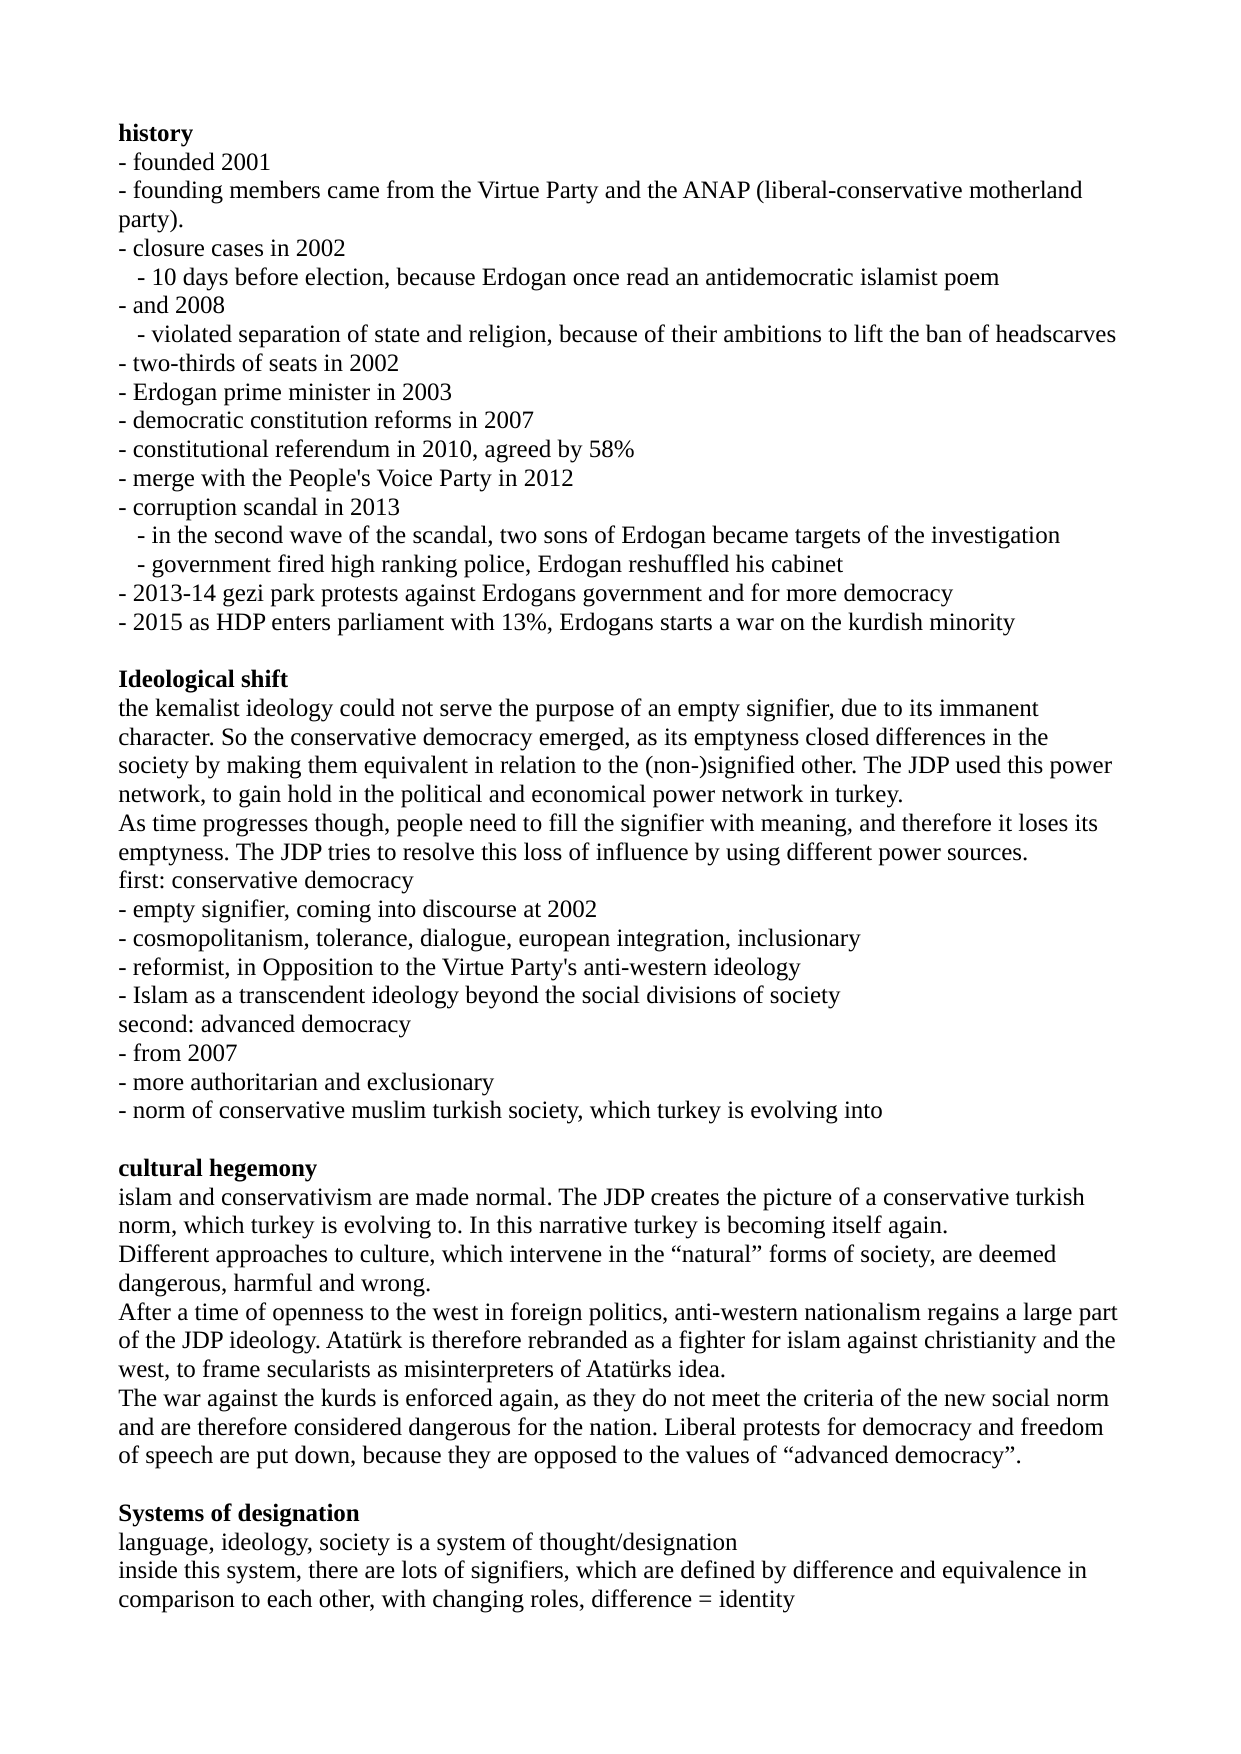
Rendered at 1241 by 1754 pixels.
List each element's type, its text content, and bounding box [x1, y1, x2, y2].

text After a time of openness to the west in foreign politics, anti-western nationalism regains a large part of the JDP ideology. Atatürk is therefore rebranded as a fighter for islam against christianity and the west, to frame secularists as misinterpreters of Atatürks idea. [118, 1297, 1122, 1383]
text - democratic constitution reforms in 2007 [118, 406, 1122, 434]
text - in the second wave of the scandal, two sons of Erdogan became targets of the investigation [118, 521, 1122, 549]
text - government fired high ranking police, Erdogan reshuffled his cabinet [118, 549, 1122, 578]
text - founded 2001 [118, 147, 1122, 176]
text - norm of conservative muslim turkish society, which turkey is evolving into [118, 1096, 1122, 1124]
text - closure cases in 2002 [118, 233, 1122, 262]
text language, ideology, society is a system of thought/designation [118, 1527, 1122, 1556]
text - 2015 as HDP enters parliament with 13%, Erdogans starts a war on the kurdish minority [118, 607, 1122, 636]
text - 2013-14 gezi park protests against Erdogans government and for more democracy [118, 578, 1122, 607]
text - Islam as a transcendent ideology beyond the social divisions of society [118, 981, 1122, 1009]
text first: conservative democracy [118, 866, 1122, 894]
text Systems of designation [118, 1498, 1122, 1527]
text Ideological shift [118, 664, 1122, 693]
text - reformist, in Opposition to the Virtue Party's anti-western ideology [118, 952, 1122, 981]
text - constitutional referendum in 2010, agreed by 58% [118, 434, 1122, 463]
text - and 2008 [118, 291, 1122, 319]
text - founding members came from the Virtue Party and the ANAP (liberal-conservative motherland party). [118, 176, 1122, 233]
text cultural hegemony [118, 1153, 1122, 1182]
text - empty signifier, coming into discourse at 2002 [118, 894, 1122, 923]
text - more authoritarian and exclusionary [118, 1067, 1122, 1096]
text second: advanced democracy [118, 1009, 1122, 1038]
text islam and conservativism are made normal. The JDP creates the picture of a conservative turkish norm, which turkey is evolving to. In this narrative turkey is becoming itself again. [118, 1182, 1122, 1239]
text Different approaches to culture, which intervene in the “natural” forms of society, are deemed dangerous, harmful and wrong. [118, 1239, 1122, 1297]
text - 10 days before election, because Erdogan once read an antidemocratic islamist poem [118, 262, 1122, 291]
text - from 2007 [118, 1038, 1122, 1067]
text - two-thirds of seats in 2002 [118, 348, 1122, 377]
text - merge with the People's Voice Party in 2012 [118, 463, 1122, 492]
text - violated separation of state and religion, because of their ambitions to lift the ban of headscarves [118, 319, 1122, 348]
text - corruption scandal in 2013 [118, 492, 1122, 521]
text inside this system, there are lots of signifiers, which are defined by difference and equivalence in comparison to each other, with changing roles, difference = identity [118, 1556, 1122, 1613]
text As time progresses though, people need to fill the signifier with meaning, and therefore it loses its emptyness. The JDP tries to resolve this loss of influence by using different power sources. [118, 808, 1122, 866]
text - cosmopolitanism, tolerance, dialogue, european integration, inclusionary [118, 923, 1122, 952]
text the kemalist ideology could not serve the purpose of an empty signifier, due to its immanent character. So the conservative democracy emerged, as its emptyness closed differences in the society by making them equivalent in relation to the (non-)signified other. The JDP used this power network, to gain hold in the political and economical power network in turkey. [118, 693, 1122, 808]
text The war against the kurds is enforced again, as they do not meet the criteria of the new social norm and are therefore considered dangerous for the nation. Liberal protests for democracy and freedom of speech are put down, because they are opposed to the values of “advanced democracy”. [118, 1383, 1122, 1469]
text - Erdogan prime minister in 2003 [118, 377, 1122, 406]
text history [118, 118, 1122, 147]
